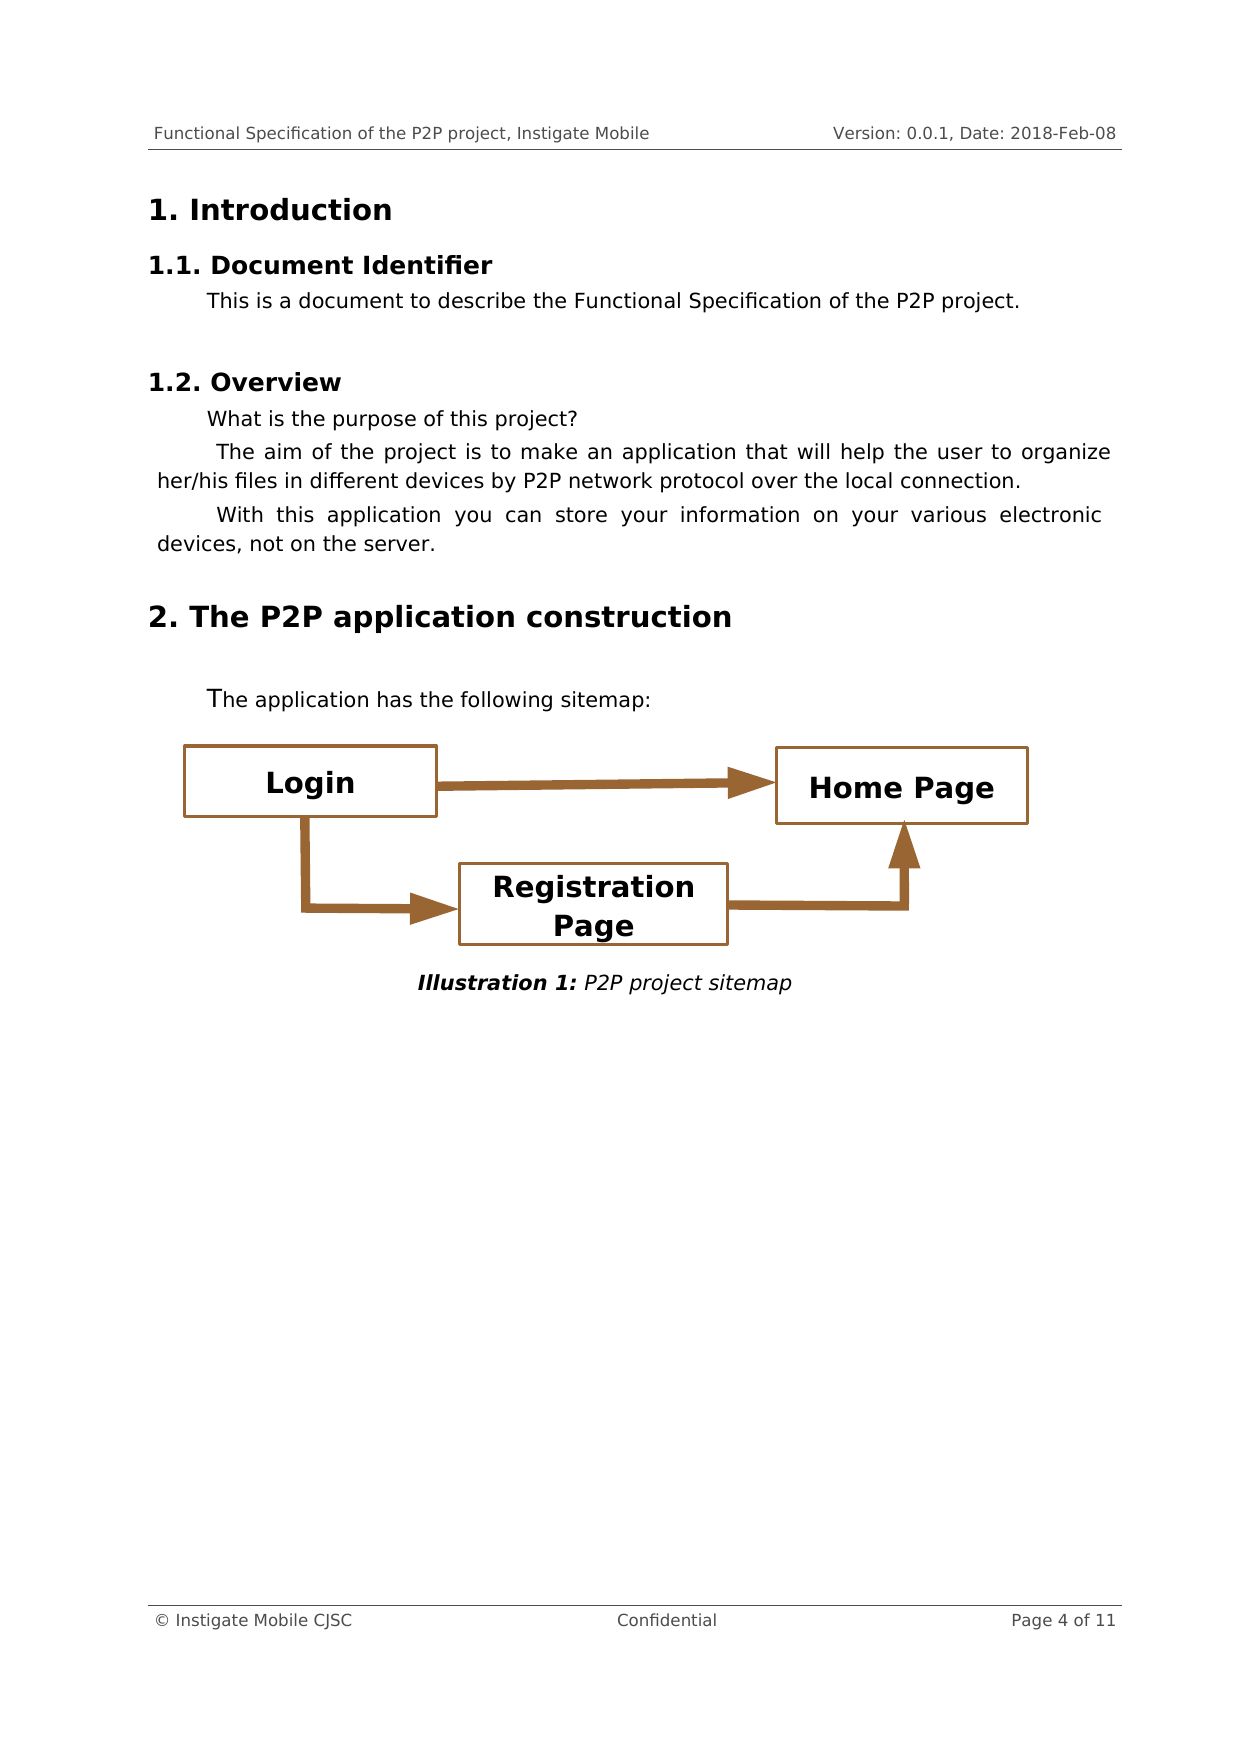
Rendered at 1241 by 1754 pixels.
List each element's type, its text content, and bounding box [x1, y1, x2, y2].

text The application has the following sitemap: [148, 684, 1122, 713]
subtitle Introduction [148, 194, 1122, 228]
text The aim of the project is to make an application that will help the user to organize her/his files in different devices by P2P network protocol over the local connection. [157, 440, 1113, 494]
text Illustration 1: P2P project sitemap [179, 788, 1032, 995]
subtitle Document Identifier [148, 251, 1122, 280]
subtitle The P2P application construction [148, 600, 1122, 634]
text What is the purpose of this project? [148, 407, 1122, 431]
text With this application you can store your information on your various electronic devices, not on the server. [157, 503, 1103, 556]
subtitle Overview [148, 368, 1122, 398]
text This is a document to describe the Functional Specification of the P2P project. [148, 289, 1122, 313]
